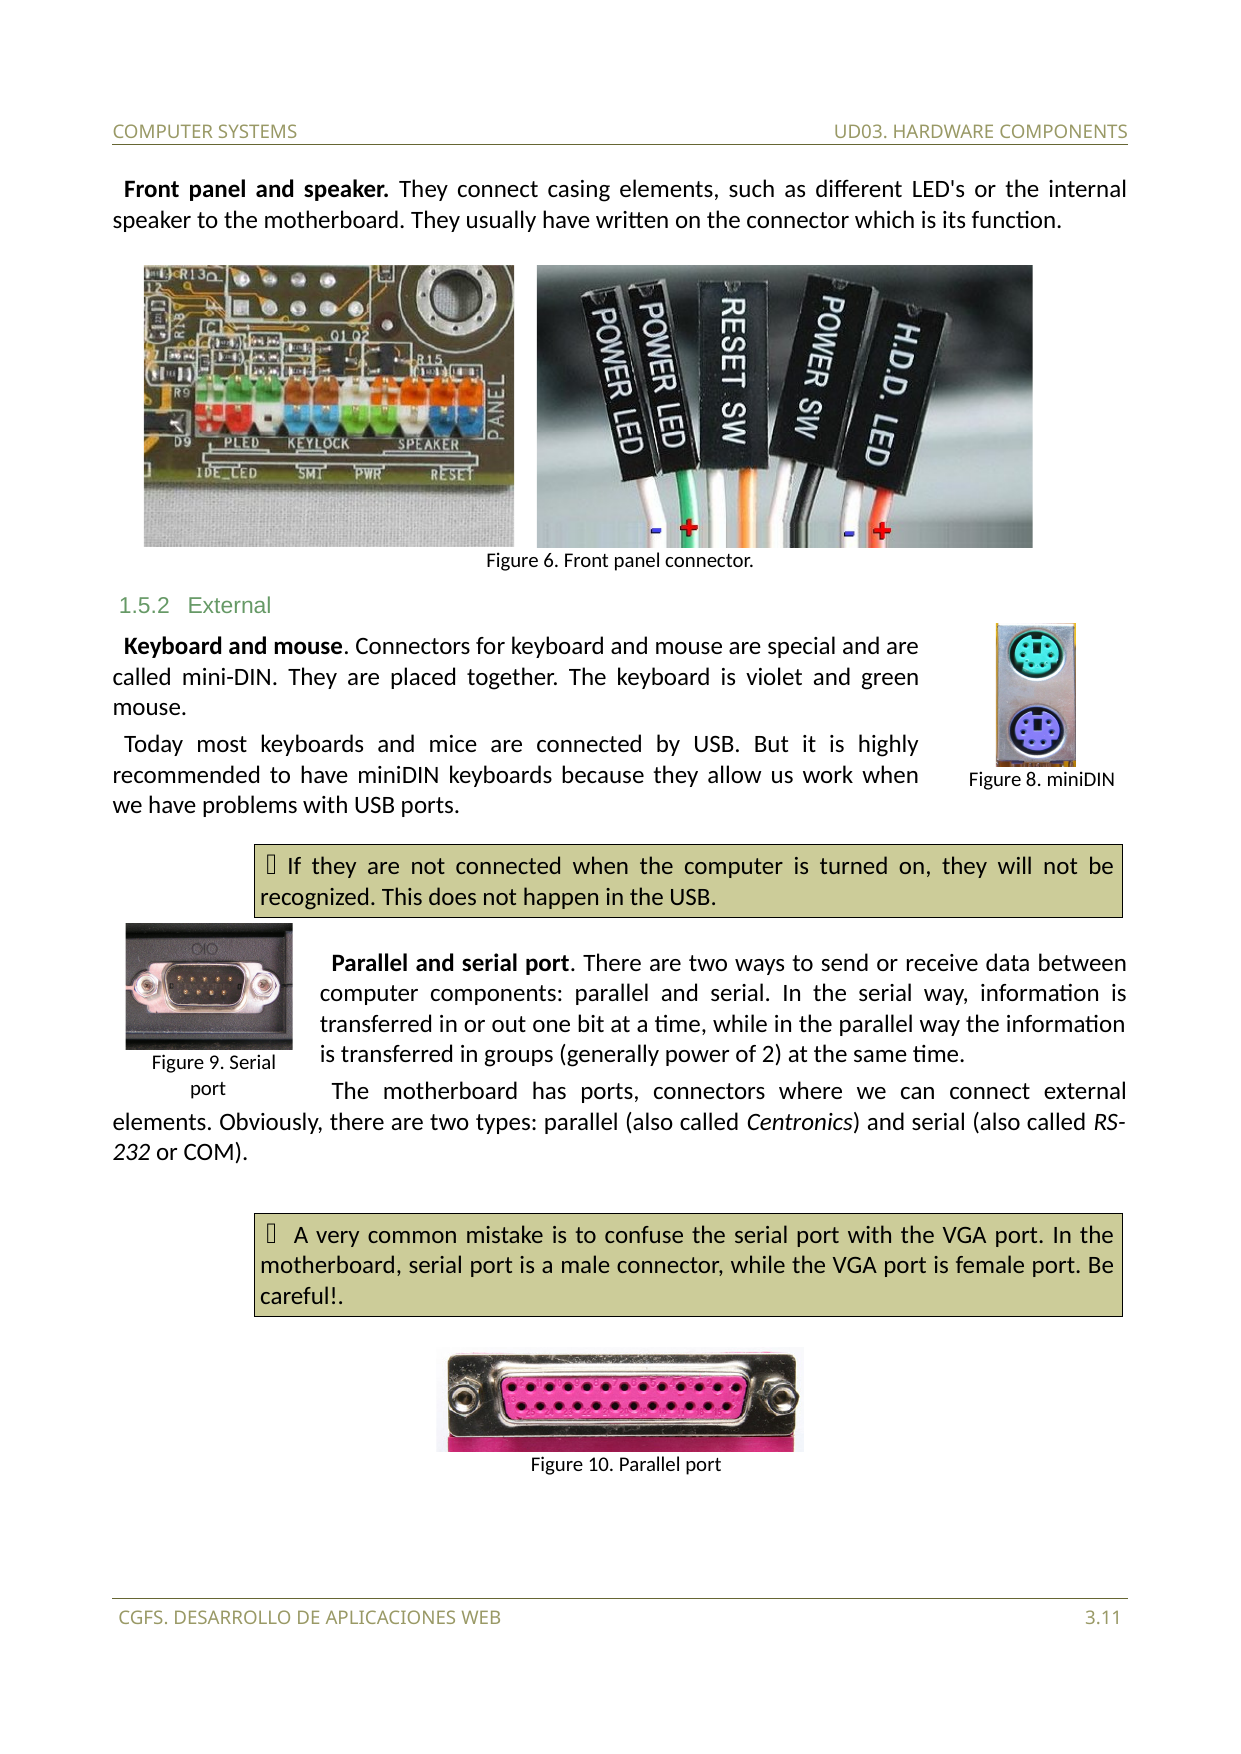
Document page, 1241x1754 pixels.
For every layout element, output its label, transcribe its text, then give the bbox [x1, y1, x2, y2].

picture [436, 1347, 804, 1452]
text The motherboard has ports, connectors where we can connect external elements. Obviously, there are two types: parallel (also called Centronics) and serial (also called RS-232 or COM). [112, 1076, 1128, 1167]
text Figure 9. Serial port [126, 1050, 290, 1100]
picture [143, 265, 515, 547]
text Parallel and serial port. There are two ways to send or receive data between computer components: parallel and serial. In the serial way, information is transferred in or out one bit at a time, while in the parallel way the information is transferred in groups (generally power of 2) at the same time. [290, 947, 1128, 1069]
picture [1021, 623, 1059, 767]
picture [536, 265, 1033, 548]
text Figure 8. miniDIN [956, 629, 1116, 792]
text Today most keyboards and mice are connected by USB. But it is highly recommended to have miniDIN keyboards because they allow us work when we have problems with USB ports. [112, 728, 956, 820]
text  If they are not connected when the computer is turned on, they will not be recognized. This does not happen in the USB. [255, 845, 1122, 917]
text Keyboard and mouse. Connectors for keyboard and mouse are special and are called mini-DIN. They are placed together. The keyboard is violet and green mouse. [112, 631, 956, 722]
picture [125, 923, 293, 1050]
text [956, 792, 1116, 822]
text  A very common mistake is to confuse the serial port with the VGA port. In the motherboard, serial port is a male connector, while the VGA port is female port. Be careful!. [255, 1214, 1122, 1316]
text Front panel and speaker. They connect casing elements, such as different LED's or the internal speaker to the motherboard. They usually have written on the connector which is its function. [112, 173, 1128, 234]
text Figure 10. Parallel port [436, 1452, 804, 1477]
subtitle External [112, 592, 1128, 618]
text Figure 6. Front panel connector. [112, 241, 1128, 573]
